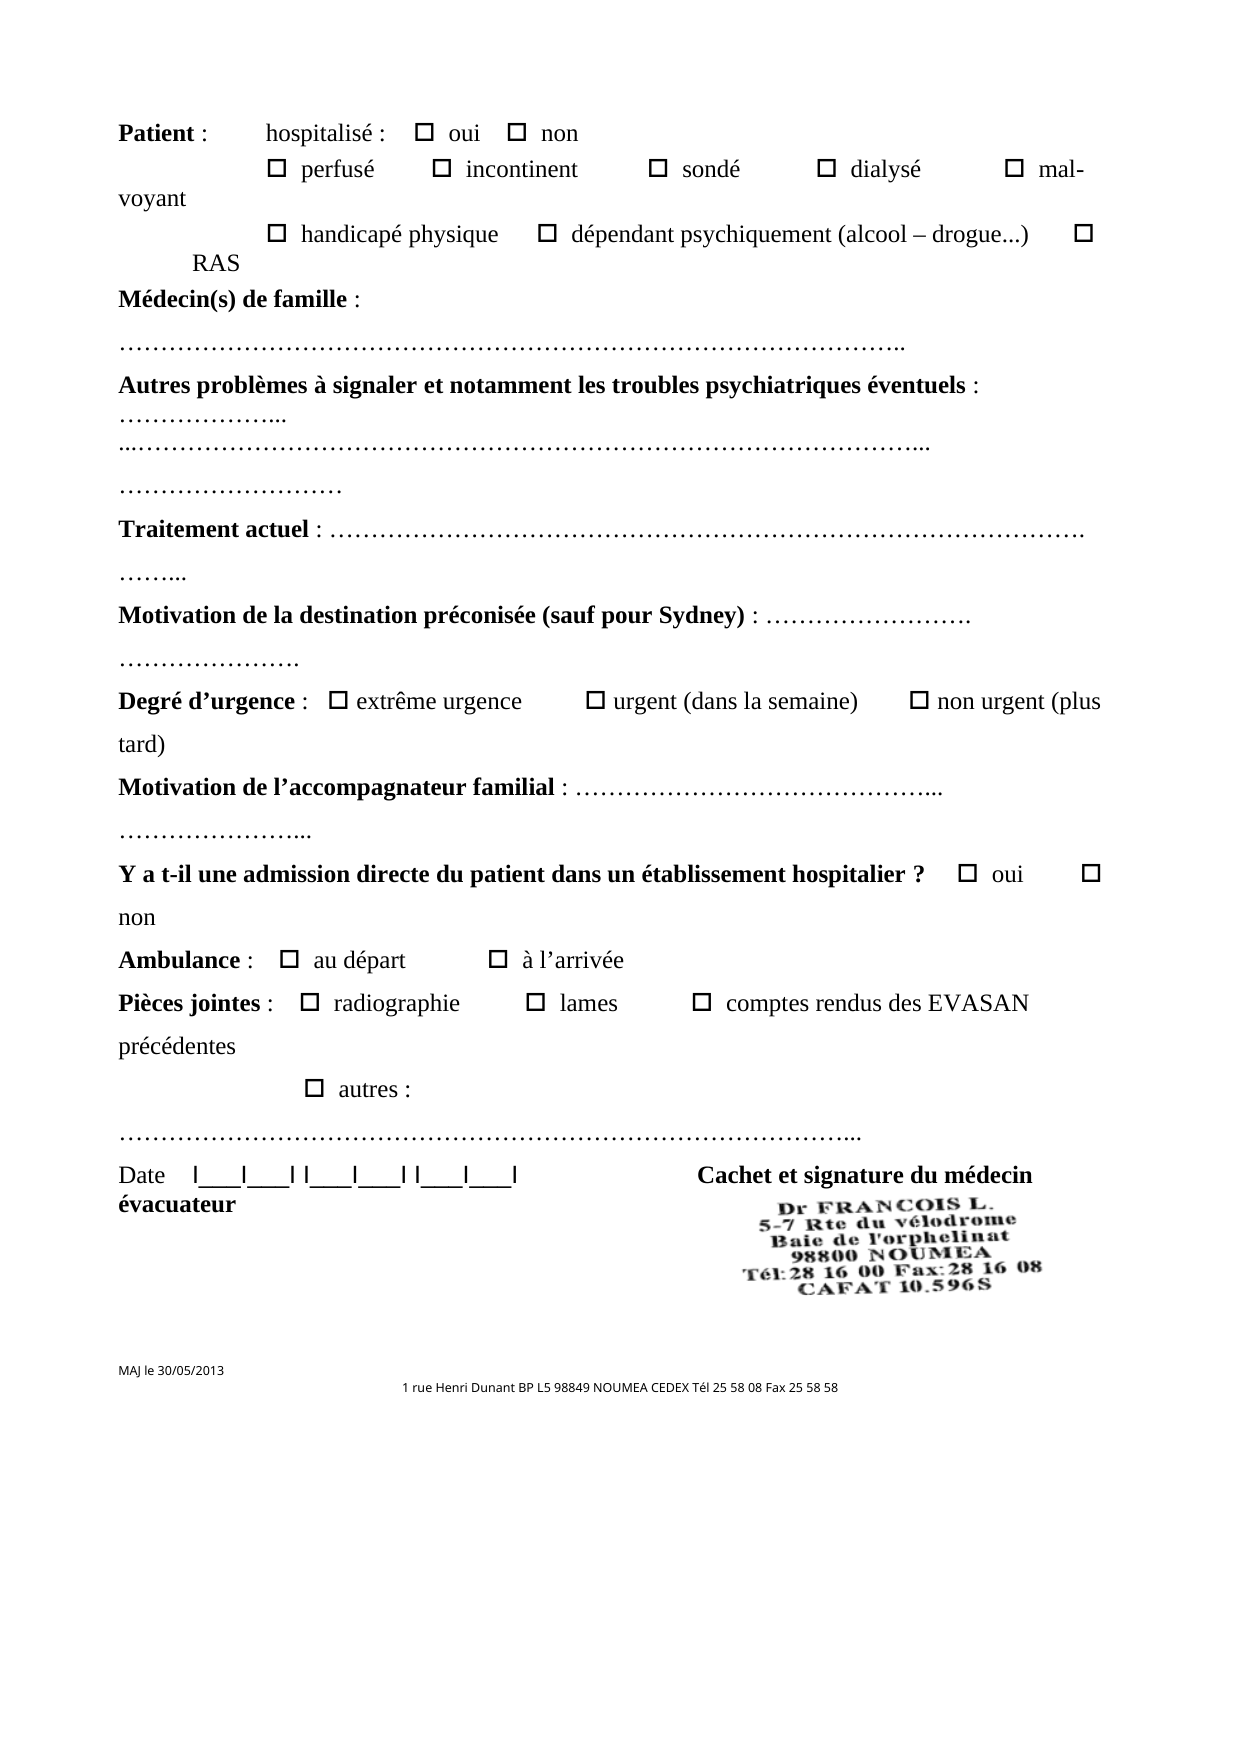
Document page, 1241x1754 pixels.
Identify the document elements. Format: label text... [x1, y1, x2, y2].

text Motivation de la destination préconisée (sauf pour Sydney) : …………………….…………………. [118, 600, 1122, 672]
text  autres : ……………………………………………………………………………... [118, 1074, 1122, 1146]
text  handicapé physique  dépendant psychiquement (alcool – drogue...)  RAS [192, 219, 1122, 276]
text MAJ le 30/05/2013 [118, 1362, 1122, 1379]
text ...…………………………………………………………………………………...……………………… [118, 427, 1122, 499]
text Autres problèmes à signaler et notamment les troubles psychiatriques éventuels : ………………... [118, 370, 1122, 427]
picture [724, 1196, 1060, 1304]
text Patient : hospitalisé :  oui  non [118, 118, 1122, 147]
text Date I___I___I I___I___I I___I___I Cachet et signature du médecin évacuateur [118, 1161, 1122, 1218]
text Degré d’urgence :  extrême urgence  urgent (dans la semaine)  non urgent (plus tard) [118, 686, 1122, 758]
text Pièces jointes :  radiographie  lames  comptes rendus des EVASAN précédentes [118, 988, 1122, 1060]
text Y a t-il une admission directe du patient dans un établissement hospitalier ?  oui  non [118, 859, 1122, 931]
text Ambulance :  au départ  à l’arrivée [118, 945, 1122, 974]
text Motivation de l’accompagnateur familial : ……………………………………...…………………... [118, 772, 1122, 844]
text  perfusé  incontinent  sondé  dialysé  mal-voyant [118, 154, 1122, 212]
text 1 rue Henri Dunant BP L5 98849 NOUMEA CEDEX Tél 25 58 08 Fax 25 58 58 [118, 1379, 1122, 1396]
text Traitement actuel : ……………………………………………………………………………….……... [118, 514, 1122, 586]
text Médecin(s) de famille : ………………………………………………………………………………….. [118, 284, 1122, 356]
